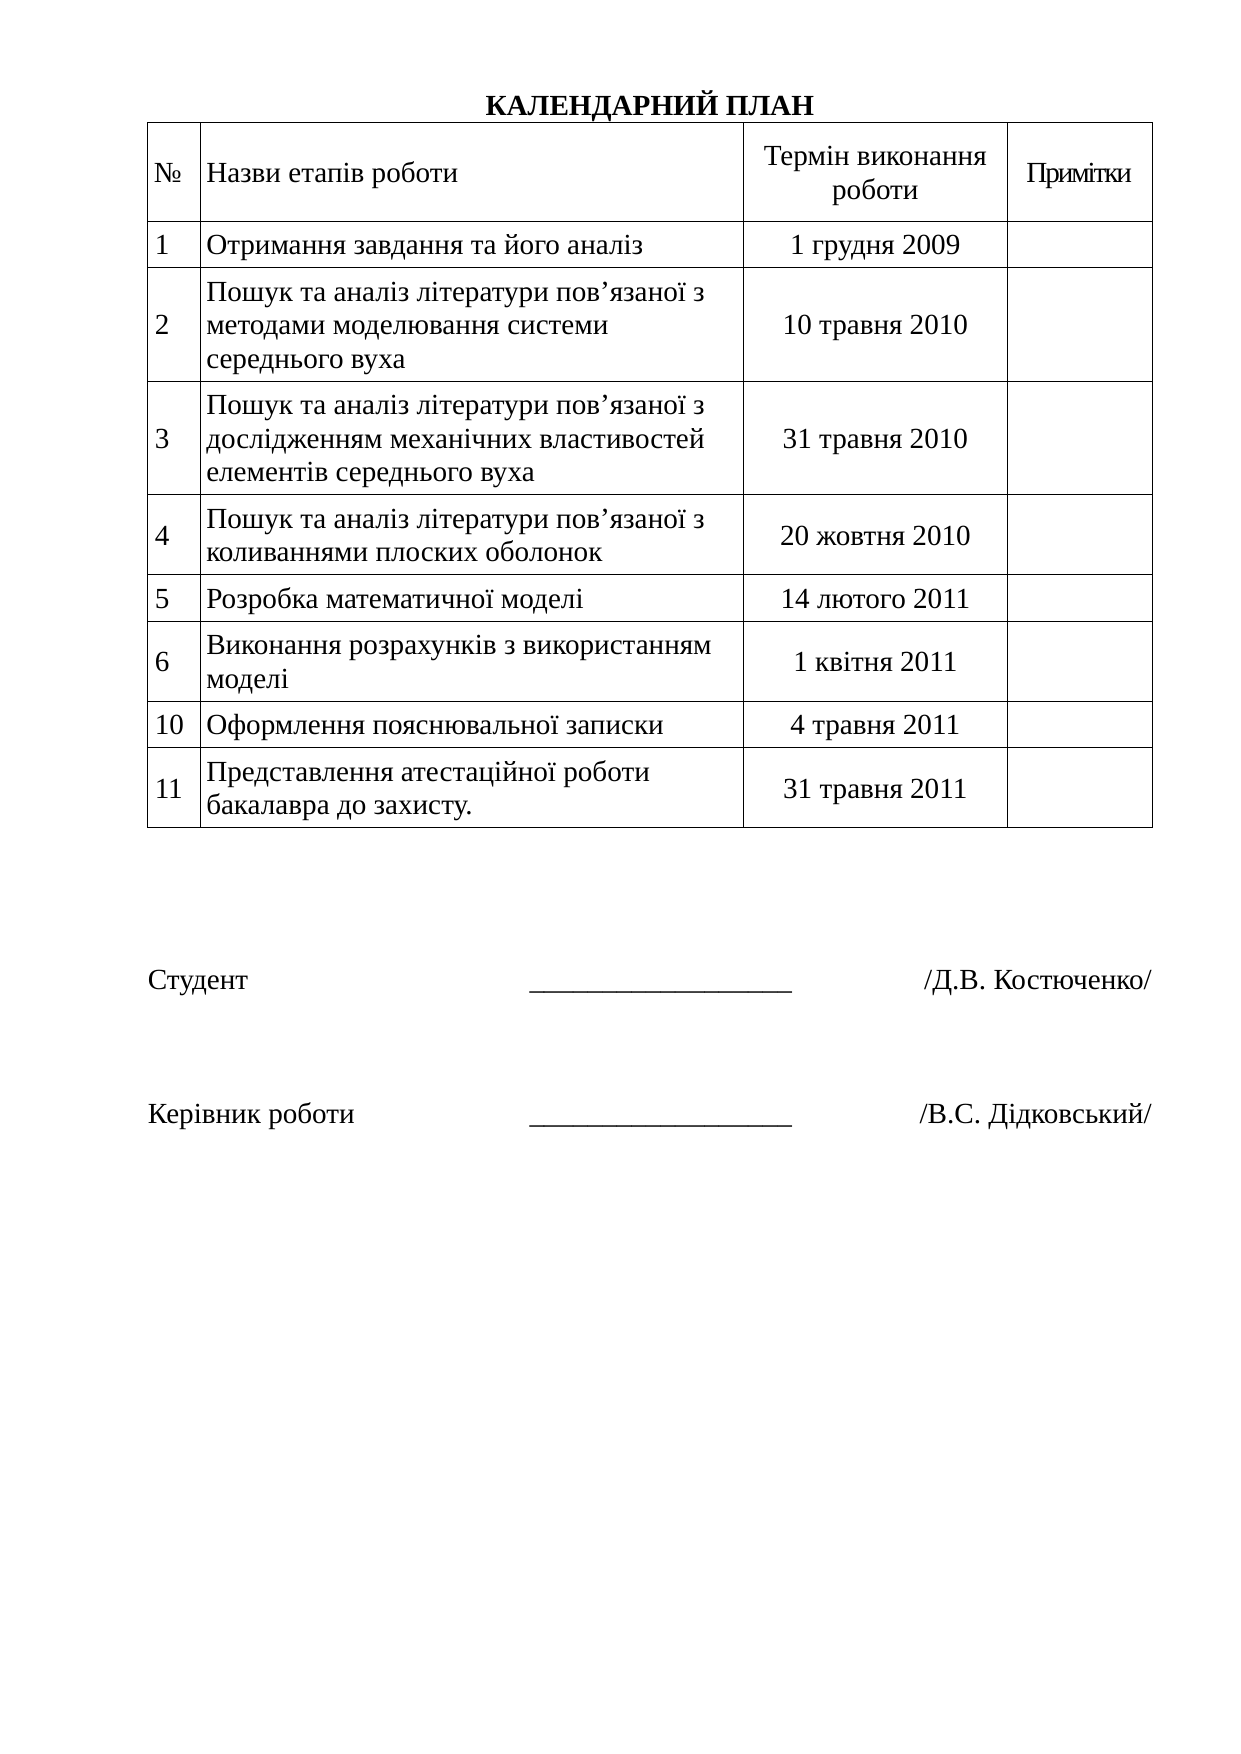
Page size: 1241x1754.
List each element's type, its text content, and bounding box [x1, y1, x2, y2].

table_header Примітки [1008, 123, 1152, 221]
table_cell 1 [148, 222, 200, 267]
table_cell [1008, 495, 1152, 574]
text Керівник роботи /В.С. Дідковський/ [148, 1096, 1152, 1130]
table_cell [1008, 268, 1152, 381]
table_cell Представлення атестаційної роботи бакалавра до захисту. [201, 748, 743, 827]
table_cell Пошук та аналіз літератури пов’язаної з методами моделювання системи середнього вуха [201, 268, 743, 381]
table_cell [1008, 622, 1152, 701]
table_cell 3 [148, 382, 200, 494]
table_cell [1008, 575, 1152, 621]
table_cell Пошук та аналіз літератури пов’язаної з дослідженням механічних властивостей елементів середнього вуха [201, 382, 743, 494]
table_header № [148, 123, 200, 221]
table_cell 6 [148, 622, 200, 701]
table_cell 4 травня 2011 [744, 702, 1007, 747]
table_cell 20 жовтня 2010 [744, 495, 1007, 574]
table_cell Пошук та аналіз літератури пов’язаної з коливаннями плоских оболонок [201, 495, 743, 574]
table_cell Розробка математичної моделі [201, 575, 743, 621]
table_cell 5 [148, 575, 200, 621]
table_cell [1008, 222, 1152, 267]
table_cell 2 [148, 268, 200, 381]
text КАЛЕНДАРНИЙ ПЛАН [148, 88, 1152, 122]
table_cell [1008, 382, 1152, 494]
table_cell 11 [148, 748, 200, 827]
table_cell Оформлення пояснювальної записки [201, 702, 743, 747]
table_cell [1008, 702, 1152, 747]
table_cell Отримання завдання та його аналіз [201, 222, 743, 267]
table_cell [1008, 748, 1152, 827]
table_cell 1 грудня 2009 [744, 222, 1007, 267]
table_cell 10 [148, 702, 200, 747]
table_cell 10 травня 2010 [744, 268, 1007, 381]
table_header Назви етапів роботи [201, 123, 743, 221]
table_cell Виконання розрахунків з використанням моделі [201, 622, 743, 701]
table_cell 31 травня 2010 [744, 382, 1007, 494]
table_cell 31 травня 2011 [744, 748, 1007, 827]
text Студент /Д.В. Костюченко/ [148, 962, 1152, 996]
table_cell 1 квітня 2011 [744, 622, 1007, 701]
table_cell 14 лютого 2011 [744, 575, 1007, 621]
table_header Термін виконання роботи [744, 123, 1007, 221]
table_cell 4 [148, 495, 200, 574]
